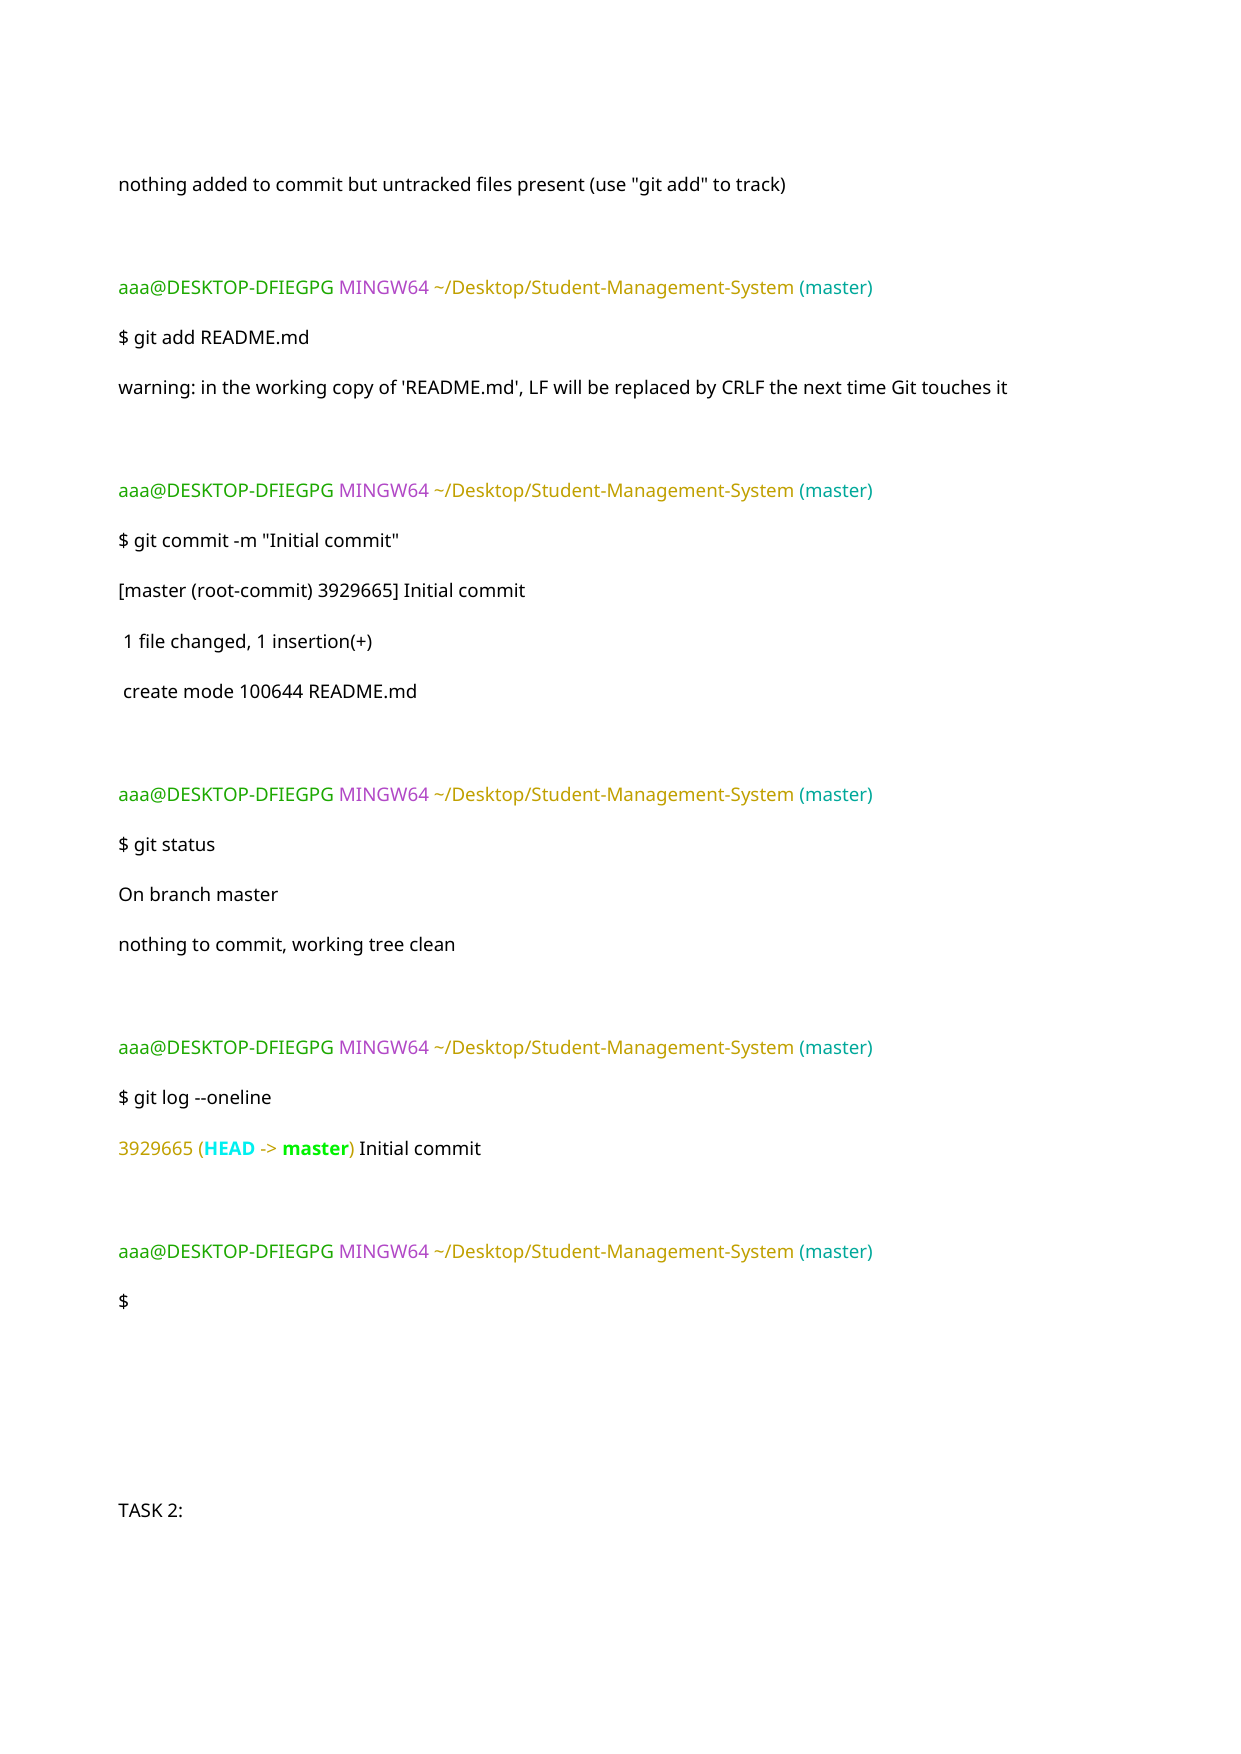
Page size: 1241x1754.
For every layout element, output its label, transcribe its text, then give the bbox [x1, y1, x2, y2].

text aaa@DESKTOP-DFIEGPG MINGW64 ~/Desktop/Student-Management-System (master) [118, 478, 1122, 503]
text aaa@DESKTOP-DFIEGPG MINGW64 ~/Desktop/Student-Management-System (master) [118, 781, 1122, 807]
text TASK 2: [118, 1497, 1122, 1523]
text 3929665 (HEAD -> master) Initial commit [118, 1135, 1122, 1160]
text warning: in the working copy of 'README.md', LF will be replaced by CRLF the next time Git touches it [118, 374, 1122, 400]
text $ git status [118, 831, 1122, 857]
text nothing to commit, working tree clean [118, 931, 1122, 957]
text aaa@DESKTOP-DFIEGPG MINGW64 ~/Desktop/Student-Management-System (master) [118, 1238, 1122, 1263]
text $ git add README.md [118, 324, 1122, 350]
text $ git log --oneline [118, 1085, 1122, 1110]
text aaa@DESKTOP-DFIEGPG MINGW64 ~/Desktop/Student-Management-System (master) [118, 1034, 1122, 1060]
text create mode 100644 README.md [118, 678, 1122, 703]
text $ git commit -m "Initial commit" [118, 528, 1122, 553]
text [master (root-commit) 3929665] Initial commit [118, 578, 1122, 603]
text nothing added to commit but untracked files present (use "git add" to track) [118, 171, 1122, 197]
text $ [118, 1288, 1122, 1313]
text On branch master [118, 881, 1122, 907]
text aaa@DESKTOP-DFIEGPG MINGW64 ~/Desktop/Student-Management-System (master) [118, 274, 1122, 300]
text 1 file changed, 1 insertion(+) [118, 628, 1122, 653]
